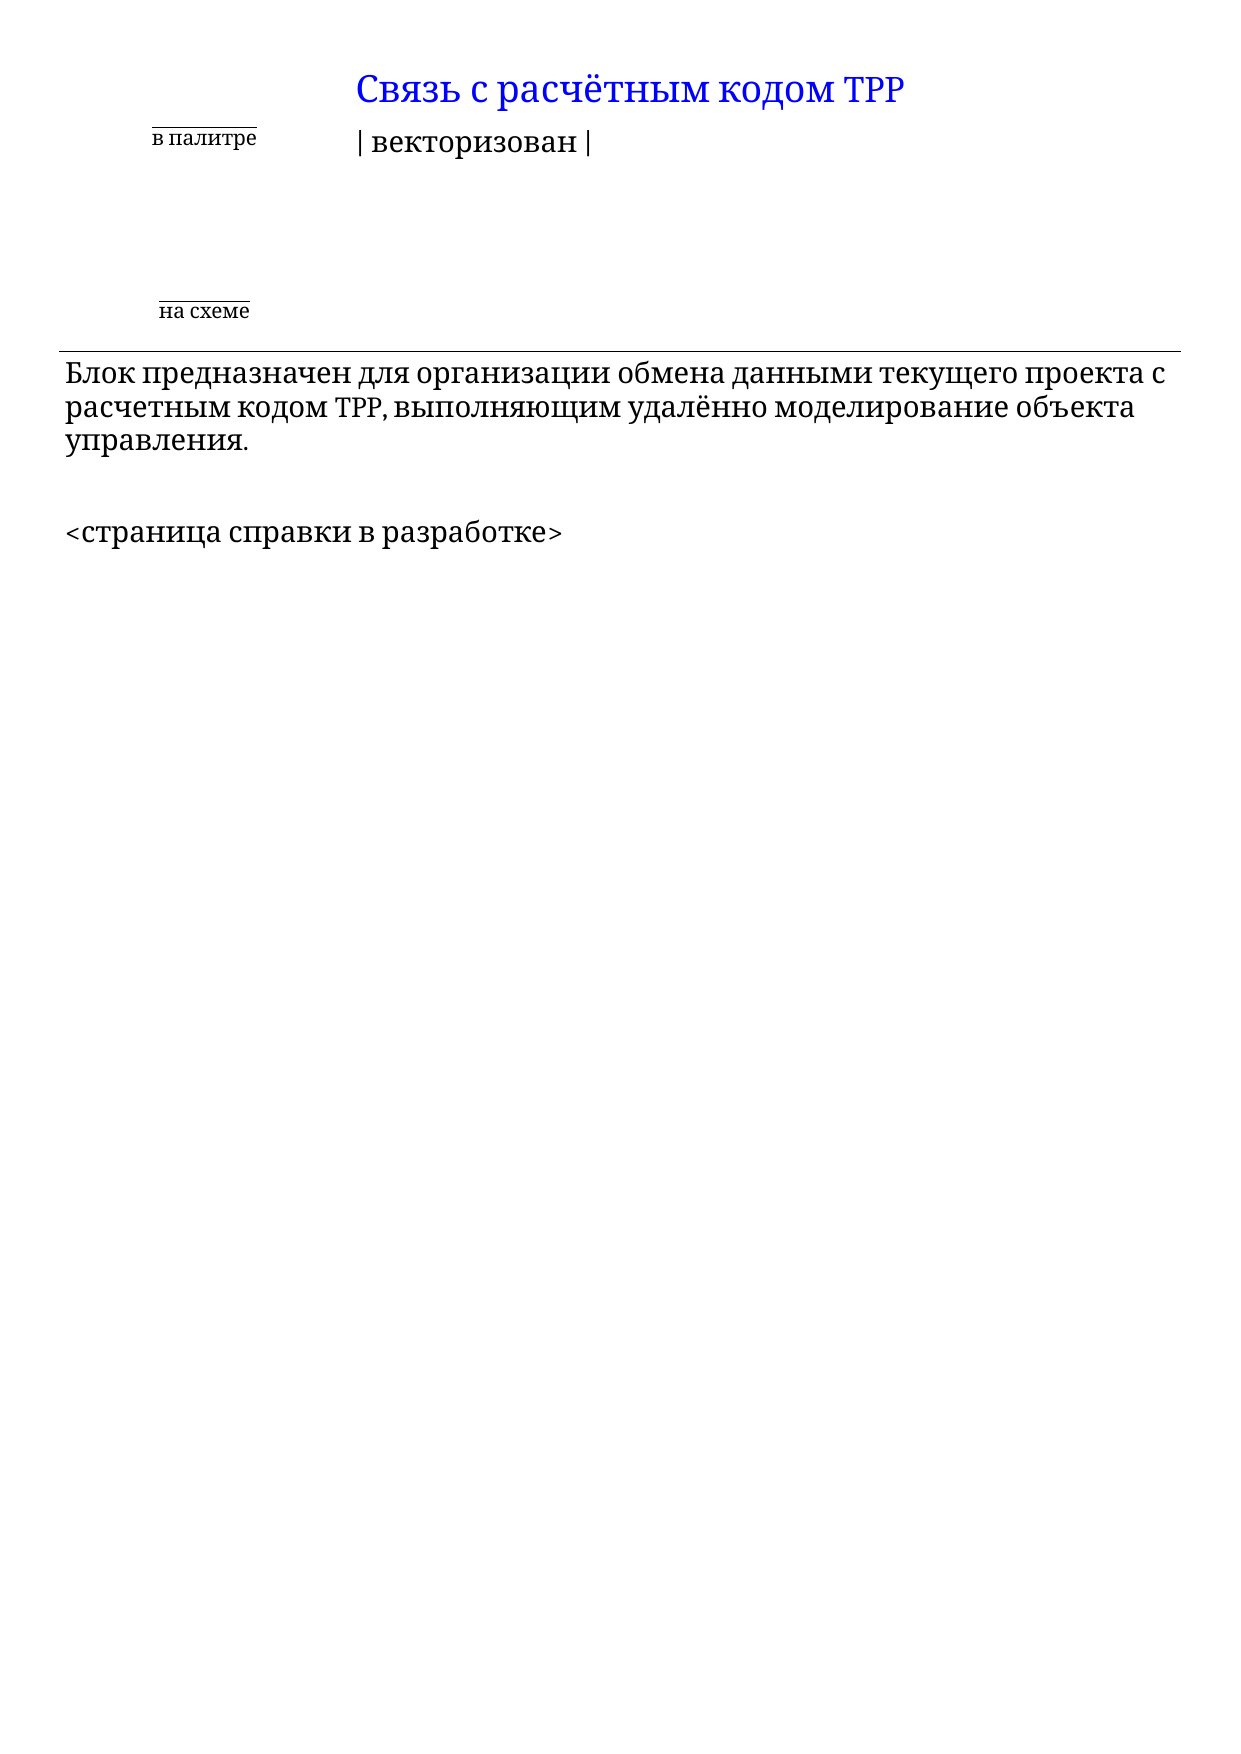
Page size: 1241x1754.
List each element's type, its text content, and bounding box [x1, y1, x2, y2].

table_header Связь с расчётным кодом TPP [350, 59, 1181, 121]
table_cell на схеме [59, 294, 349, 351]
table_cell в палитре [59, 121, 349, 178]
table_cell Блок предназначен для организации обмена данными текущего проекта с расчетным кодом TPP, выполняющим удалённо моделирование объекта управления. <страница справки в разработке> [59, 352, 1181, 568]
table_cell [59, 178, 349, 294]
table_cell | векторизован | [350, 121, 1181, 178]
table_cell [350, 178, 1181, 294]
table_header [59, 59, 349, 121]
table_cell [350, 294, 1181, 351]
